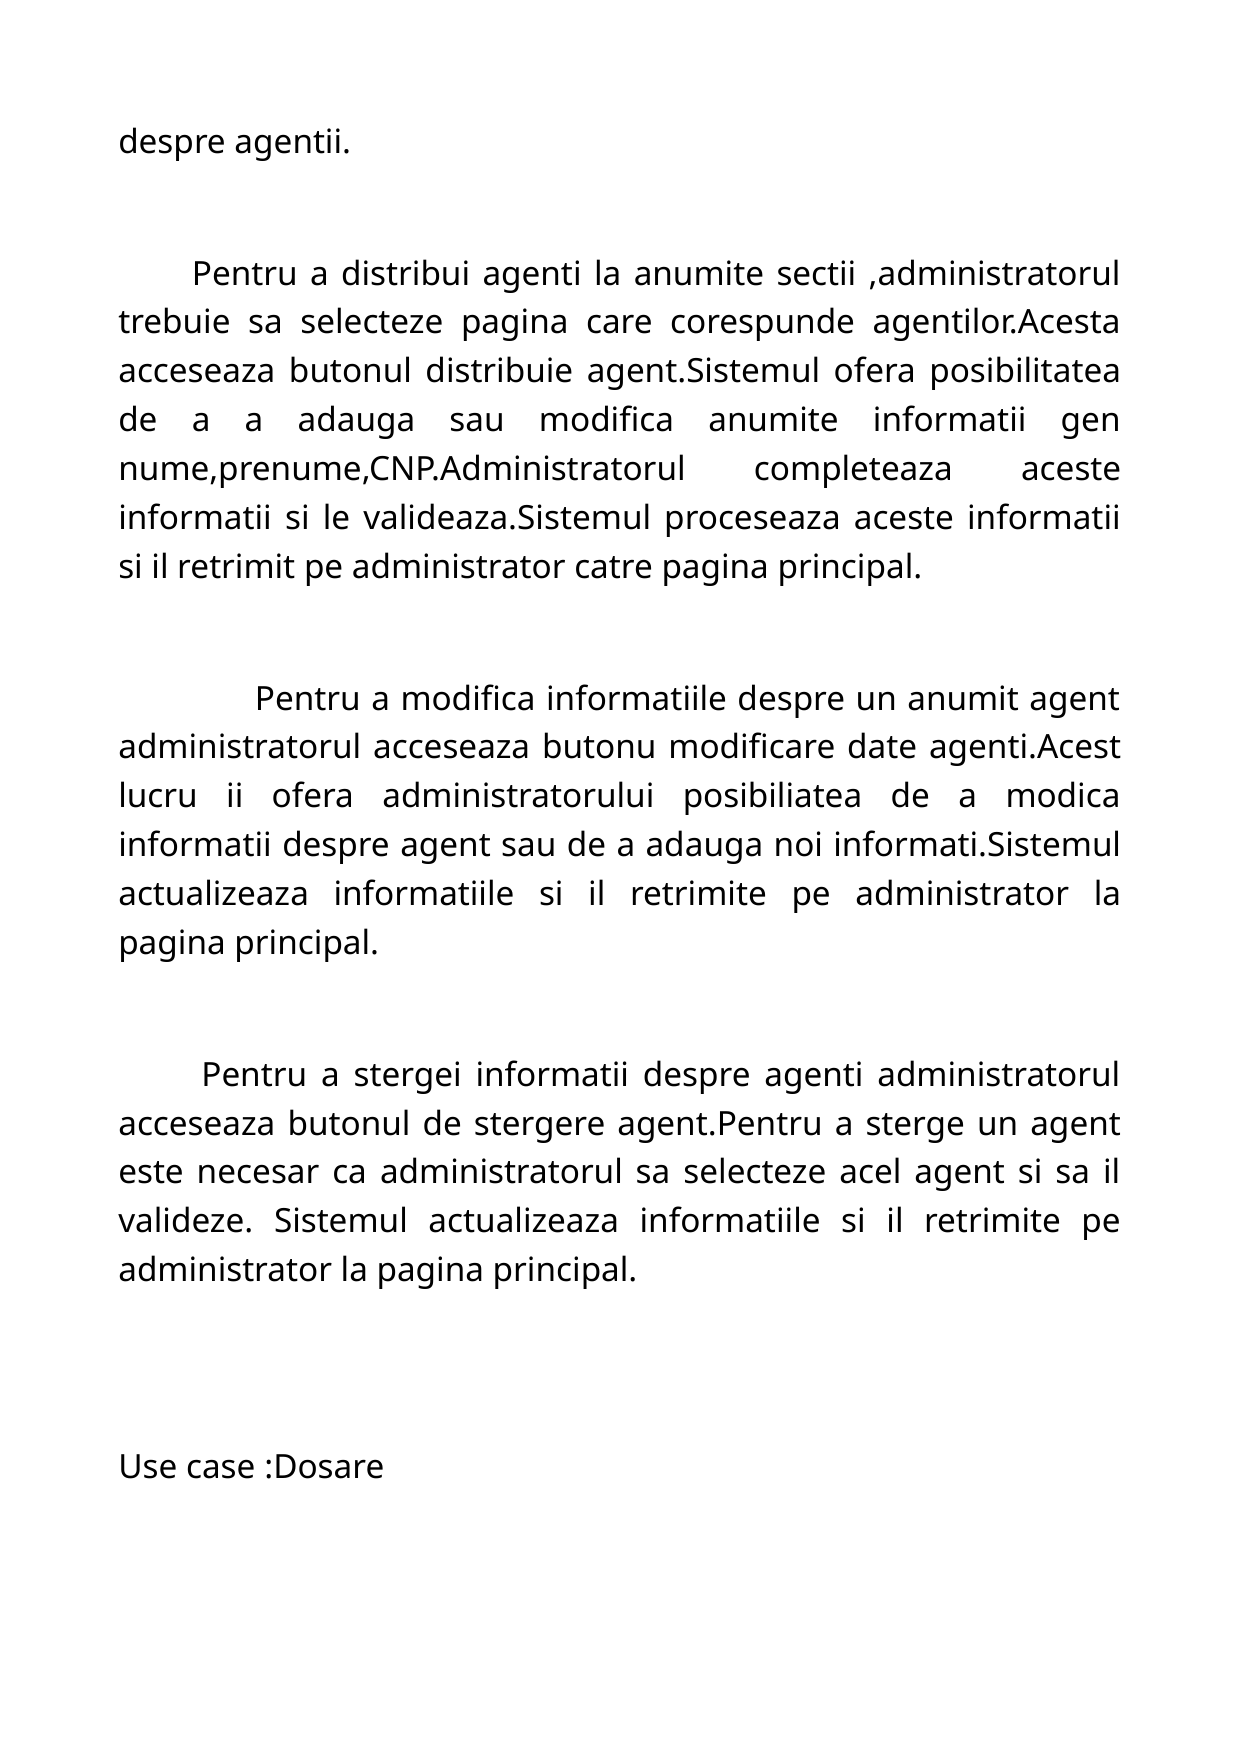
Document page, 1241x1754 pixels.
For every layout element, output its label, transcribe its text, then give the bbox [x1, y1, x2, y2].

list Pentru a modifica informatiile despre un anumit agent administratorul acceseaza butonu modificare date agenti.Acest lucru ii ofera administratorului posibiliatea de a modica informatii despre agent sau de a adauga noi informati.Sistemul actualizeaza informatiile si il retrimite pe administrator la pagina principal. [118, 674, 1122, 964]
list Pentru a stergei informatii despre agenti administratorul acceseaza butonul de stergere agent.Pentru a sterge un agent este necesar ca administratorul sa selecteze acel agent si sa il valideze. Sistemul actualizeaza informatiile si il retrimite pe administrator la pagina principal. [118, 1050, 1122, 1292]
list Use case :Dosare [118, 1443, 1122, 1488]
list despre agentii. [118, 118, 1122, 163]
list Pentru a distribui agenti la anumite sectii ,administratorul trebuie sa selecteze pagina care corespunde agentilor.Acesta acceseaza butonul distribuie agent.Sistemul ofera posibilitatea de a a adauga sau modifica anumite informatii gen nume,prenume,CNP.Administratorul completeaza aceste informatii si le valideaza.Sistemul proceseaza aceste informatii si il retrimit pe administrator catre pagina principal. [118, 249, 1122, 588]
